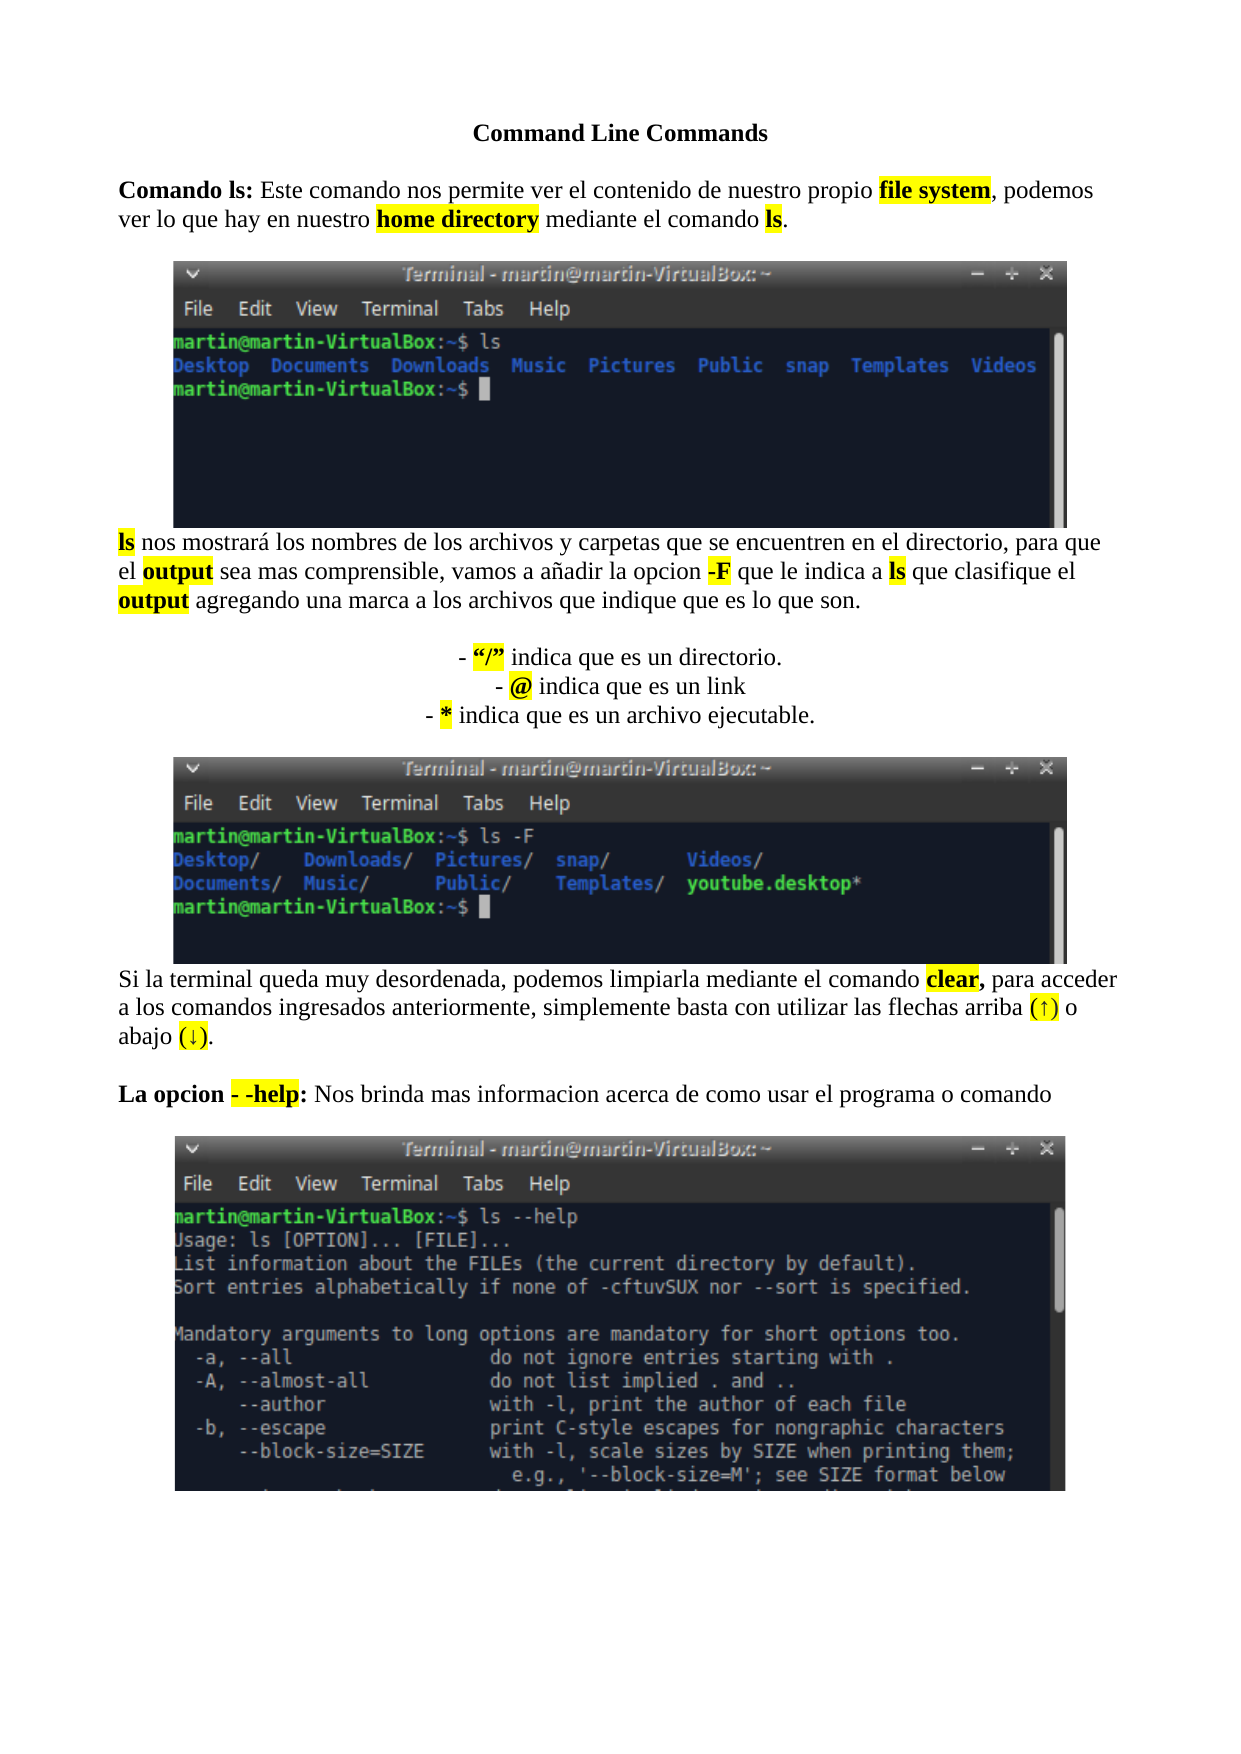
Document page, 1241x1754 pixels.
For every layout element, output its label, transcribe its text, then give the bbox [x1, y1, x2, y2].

text Comando ls: Este comando nos permite ver el contenido de nuestro propio file system, podemos ver lo que hay en nuestro home directory mediante el comando ls. [118, 176, 1122, 233]
picture [173, 757, 1067, 964]
picture [174, 1136, 1066, 1491]
text Si la terminal queda muy desordenada, podemos limpiarla mediante el comando clear, para acceder a los comandos ingresados anteriormente, simplemente basta con utilizar las flechas arriba (↑) o abajo (↓). [118, 757, 1122, 1050]
text - * indica que es un archivo ejecutable. [118, 700, 1122, 729]
picture [173, 261, 1067, 528]
text - @ indica que es un link [118, 671, 1122, 700]
text - “/” indica que es un directorio. [118, 642, 1122, 671]
text Command Line Commands [118, 118, 1122, 147]
text La opcion - -help: Nos brinda mas informacion acerca de como usar el programa o comando [118, 1079, 1122, 1107]
text ls nos mostrará los nombres de los archivos y carpetas que se encuentren en el directorio, para que el output sea mas comprensible, vamos a añadir la opcion -F que le indica a ls que clasifique el output agregando una marca a los archivos que indique que es lo que son. [118, 262, 1122, 614]
